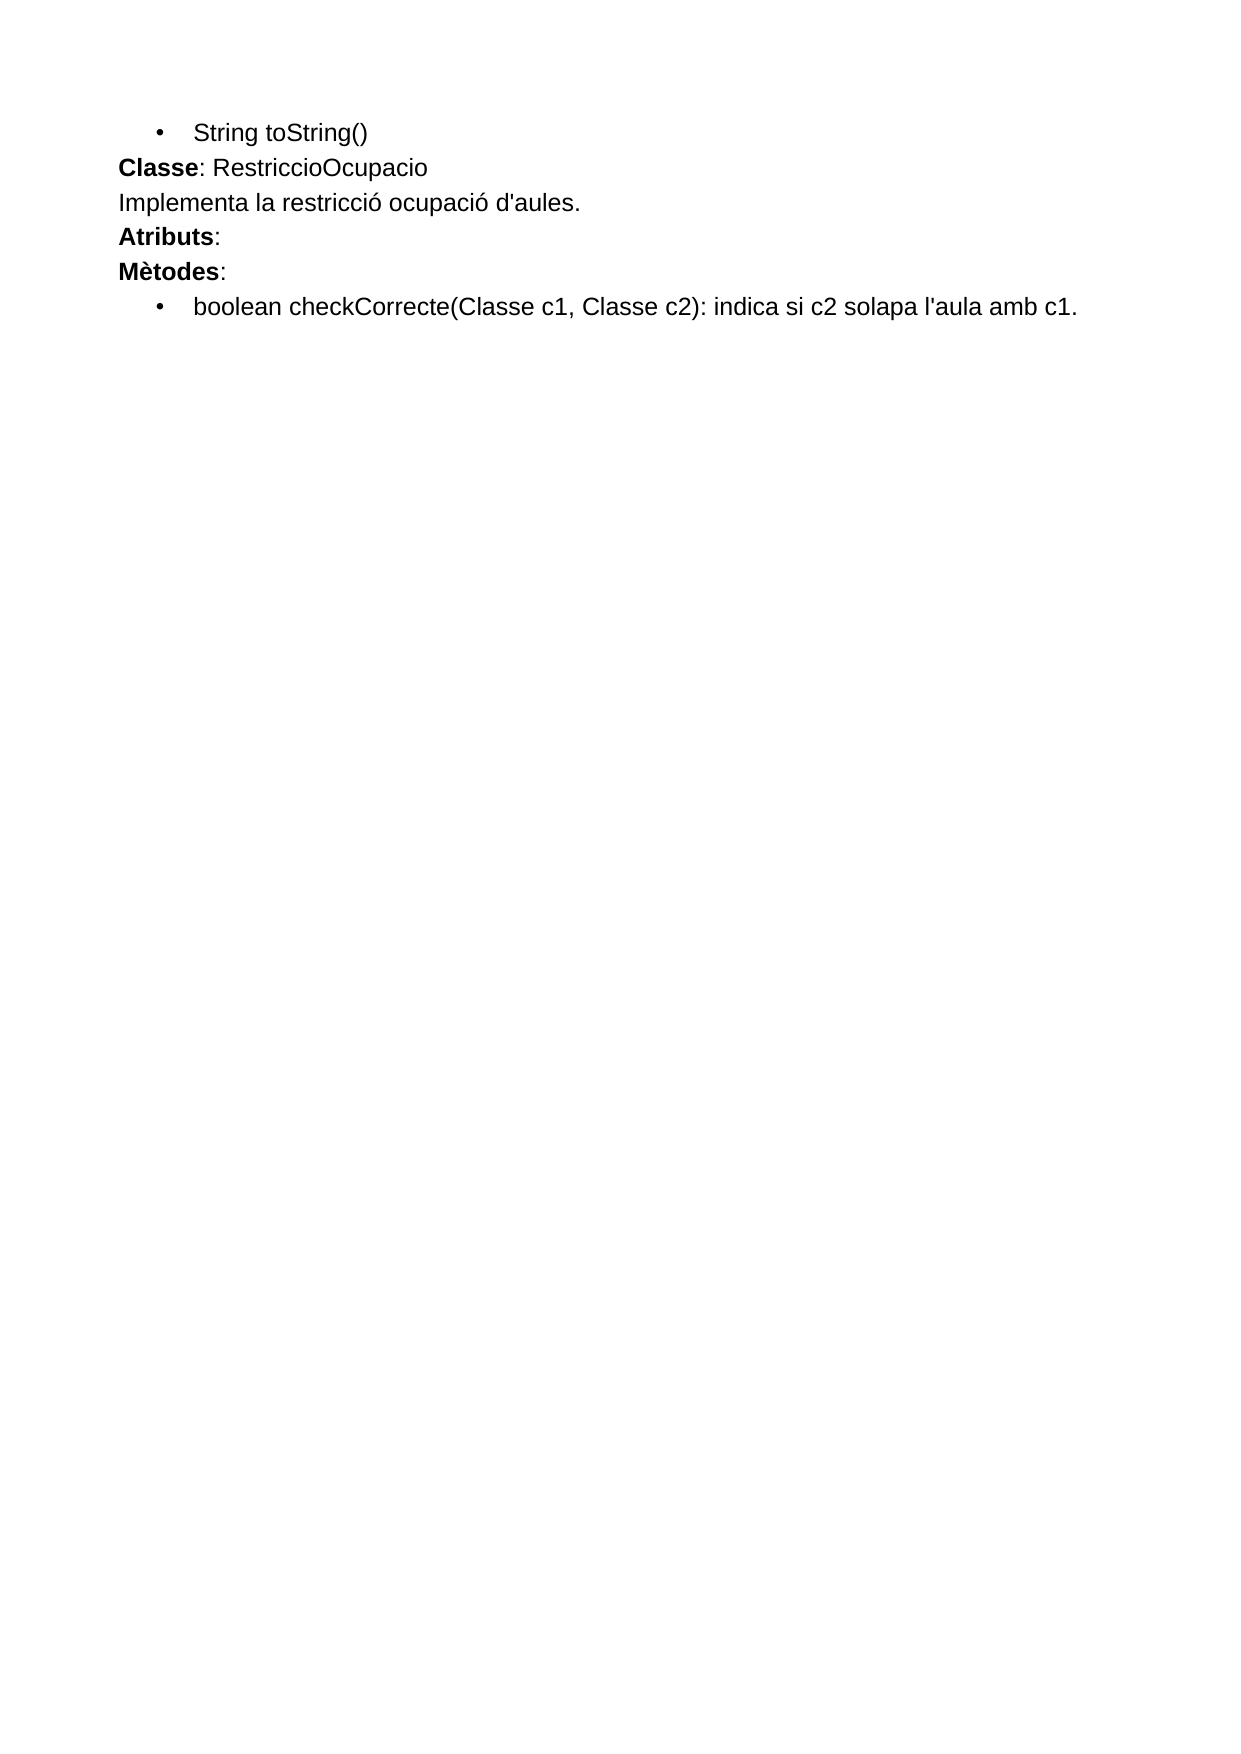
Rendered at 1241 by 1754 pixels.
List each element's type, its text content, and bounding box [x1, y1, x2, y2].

list String toString() [156, 118, 1122, 147]
text Atributs: [118, 222, 1122, 251]
list boolean checkCorrecte(Classe c1, Classe c2): indica si c2 solapa l'aula amb c1. [156, 292, 1122, 321]
text Implementa la restricció ocupació d'aules. [118, 188, 1122, 216]
text Mètodes: [118, 257, 1122, 286]
text Classe: RestriccioOcupacio [118, 153, 1122, 182]
